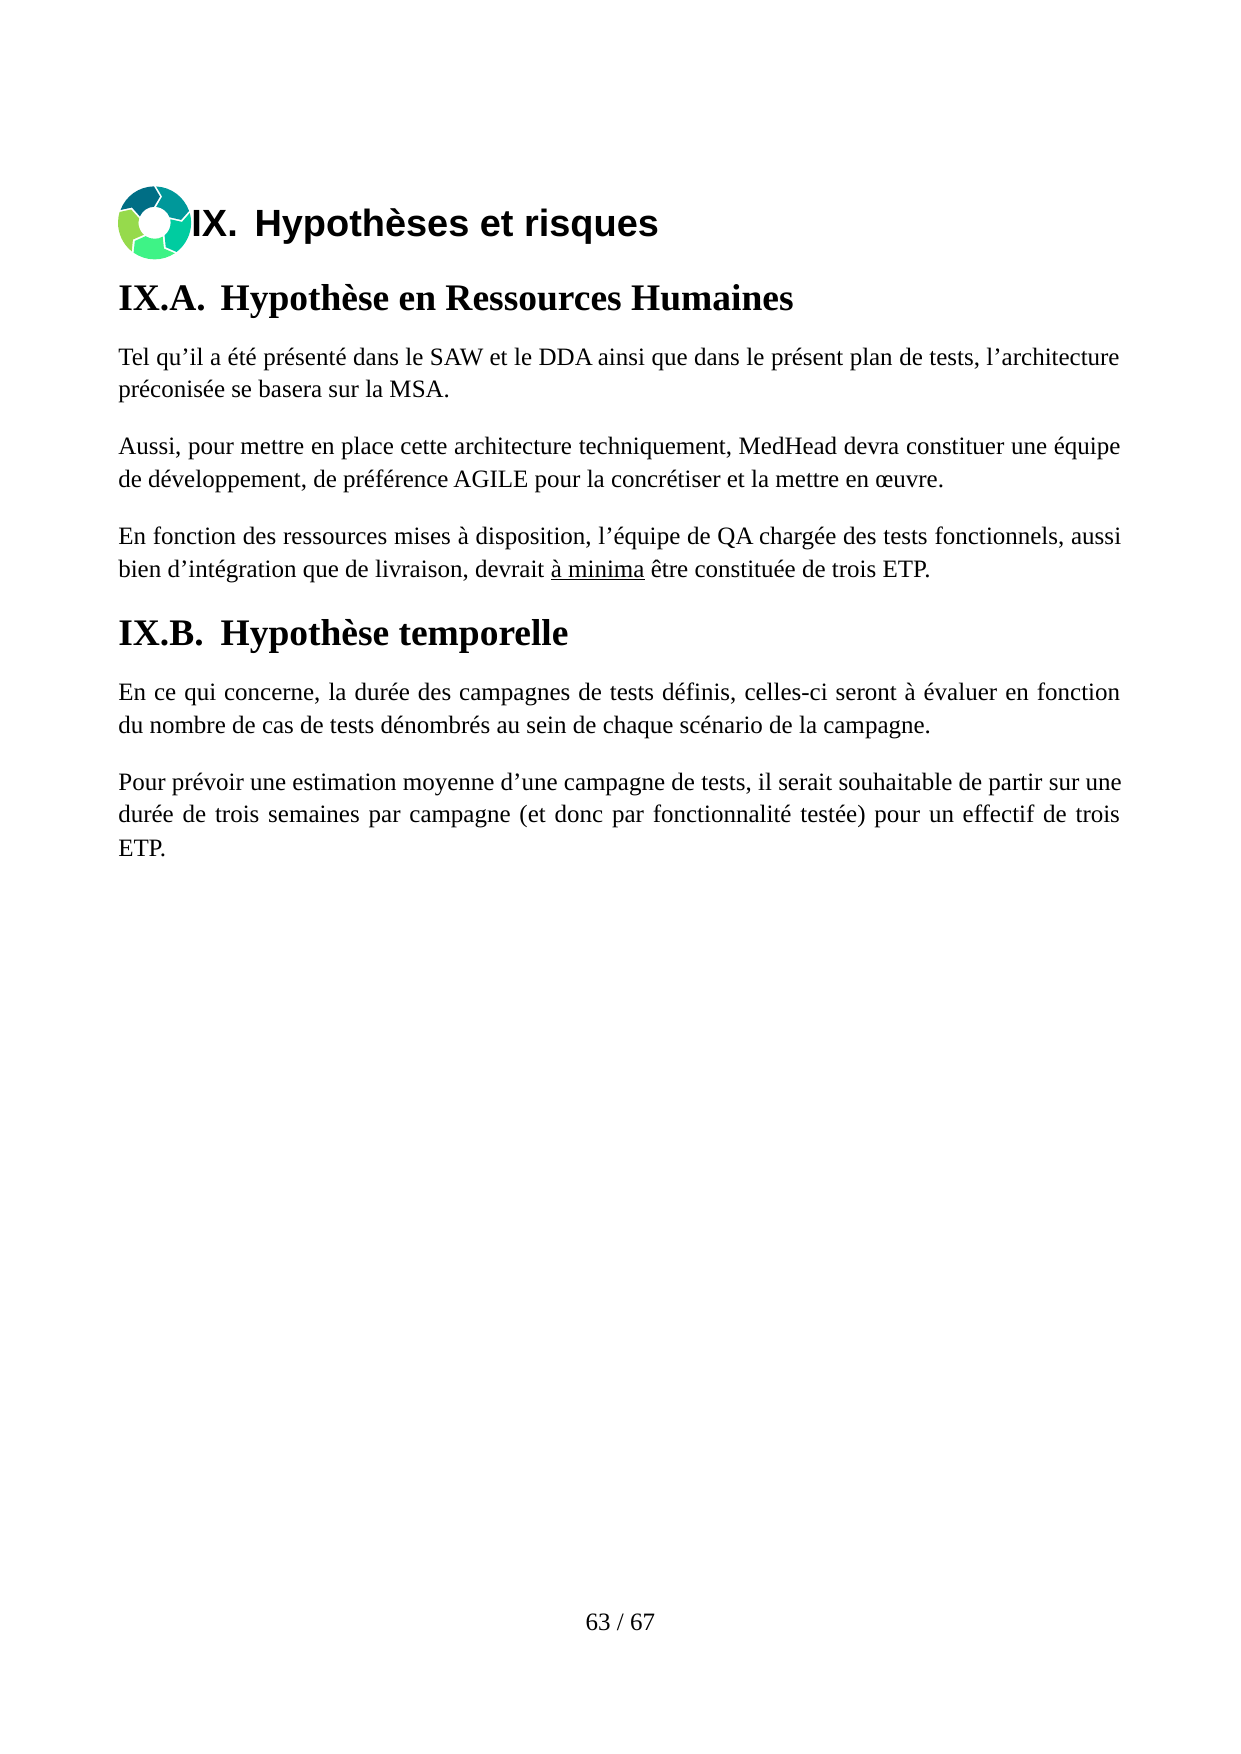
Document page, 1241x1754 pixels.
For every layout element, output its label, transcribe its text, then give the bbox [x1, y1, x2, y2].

subtitle Hypothèses et risques [185, 201, 1122, 245]
subtitle Hypothèse en Ressources Humaines [118, 275, 1122, 318]
subtitle [137, 206, 172, 239]
text Aussi, pour mettre en place cette architecture techniquement, MedHead devra constituer une équipe de développement, de préférence AGILE pour la concrétiser et la mettre en œuvre. [118, 431, 1122, 493]
subtitle Hypothèse temporelle [118, 610, 1122, 653]
text En ce qui concerne, la durée des campagnes de tests définis, celles-ci seront à évaluer en fonction du nombre de cas de tests dénombrés au sein de chaque scénario de la campagne. [118, 677, 1122, 739]
text Pour prévoir une estimation moyenne d’une campagne de tests, il serait souhaitable de partir sur une durée de trois semaines par campagne (et donc par fonctionnalité testée) pour un effectif de trois ETP. [118, 767, 1122, 861]
text En fonction des ressources mises à disposition, l’équipe de QA chargée des tests fonctionnels, aussi bien d’intégration que de livraison, devrait à minima être constituée de trois ETP. [118, 521, 1122, 582]
text Tel qu’il a été présenté dans le SAW et le DDA ainsi que dans le présent plan de tests, l’architecture préconisée se basera sur la MSA. [118, 342, 1122, 403]
